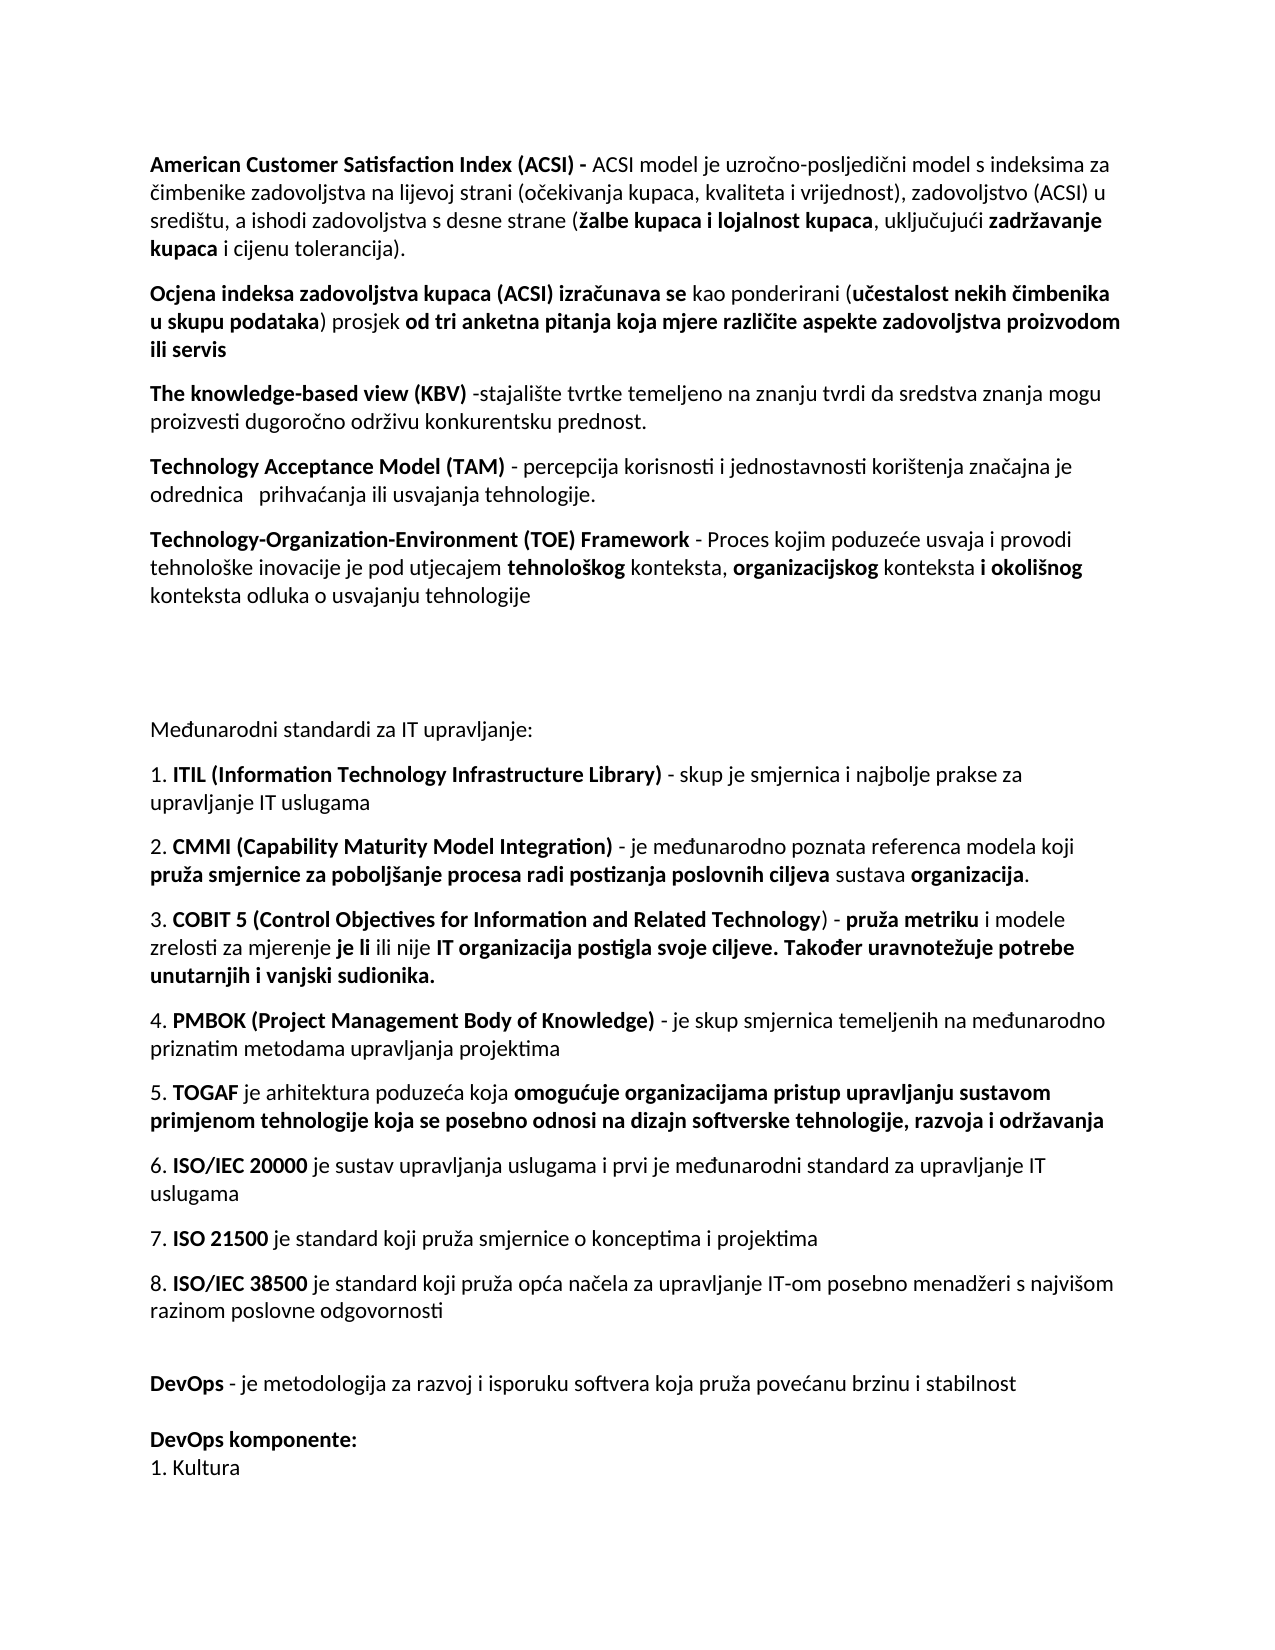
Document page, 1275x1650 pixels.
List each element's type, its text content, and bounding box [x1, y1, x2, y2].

text Technology Acceptance Model (TAM) - percepcija korisnosti i jednostavnosti korištenja značajna je odrednica prihvaćanja ili usvajanja tehnologije. [150, 452, 1125, 508]
text American Customer Satisfaction Index (ACSI) - ACSI model je uzročno-posljedični model s indeksima za čimbenike zadovoljstva na lijevoj strani (očekivanja kupaca, kvaliteta i vrijednost), zadovoljstvo (ACSI) u središtu, a ishodi zadovoljstva s desne strane (žalbe kupaca i lojalnost kupaca, uključujući zadržavanje kupaca i cijenu tolerancija). [150, 150, 1125, 262]
text 6. ISO/IEC 20000 je sustav upravljanja uslugama i prvi je međunarodni standard za upravljanje IT uslugama [150, 1151, 1125, 1207]
text 2. CMMI (Capability Maturity Model Integration) - je međunarodno poznata referenca modela koji pruža smjernice za poboljšanje procesa radi postizanja poslovnih ciljeva sustava organizacija. [150, 832, 1125, 888]
text 4. PMBOK (Project Management Body of Knowledge) - je skup smjernica temeljenih na međunarodno priznatim metodama upravljanja projektima [150, 1006, 1125, 1062]
text DevOps - je metodologija za razvoj i isporuku softvera koja pruža povećanu brzinu i stabilnost [150, 1369, 1125, 1397]
text Međunarodni standardi za IT upravljanje: [150, 715, 1125, 743]
text Technology-Organization-Environment (TOE) Framework - Proces kojim poduzeće usvaja i provodi tehnološke inovacije je pod utjecajem tehnološkog konteksta, organizacijskog konteksta i okolišnog konteksta odluka o usvajanju tehnologije [150, 525, 1125, 609]
text Ocjena indeksa zadovoljstva kupaca (ACSI) izračunava se kao ponderirani (učestalost nekih čimbenika u skupu podataka) prosjek od tri anketna pitanja koja mjere različite aspekte zadovoljstva proizvodom ili servis [150, 279, 1125, 363]
text The knowledge-based view (KBV) -stajalište tvrtke temeljeno na znanju tvrdi da sredstva znanja mogu proizvesti dugoročno održivu konkurentsku prednost. [150, 379, 1125, 436]
text 3. COBIT 5 (Control Objectives for Information and Related Technology) - pruža metriku i modele zrelosti za mjerenje je li ili nije IT organizacija postigla svoje ciljeve. Također uravnotežuje potrebe unutarnjih i vanjski sudionika. [150, 905, 1125, 989]
text 5. TOGAF je arhitektura poduzeća koja omogućuje organizacijama pristup upravljanju sustavom primjenom tehnologije koja se posebno odnosi na dizajn softverske tehnologije, razvoja i održavanja [150, 1078, 1125, 1134]
text 8. ISO/IEC 38500 je standard koji pruža opća načela za upravljanje IT-om posebno menadžeri s najvišom razinom poslovne odgovornosti [150, 1269, 1125, 1325]
text 1. ITIL (Information Technology Infrastructure Library) - skup je smjernica i najbolje prakse za upravljanje IT uslugama [150, 760, 1125, 816]
text DevOps komponente: [150, 1425, 1125, 1453]
text 1. Kultura [150, 1453, 1125, 1481]
text 7. ISO 21500 je standard koji pruža smjernice o konceptima i projektima [150, 1224, 1125, 1252]
